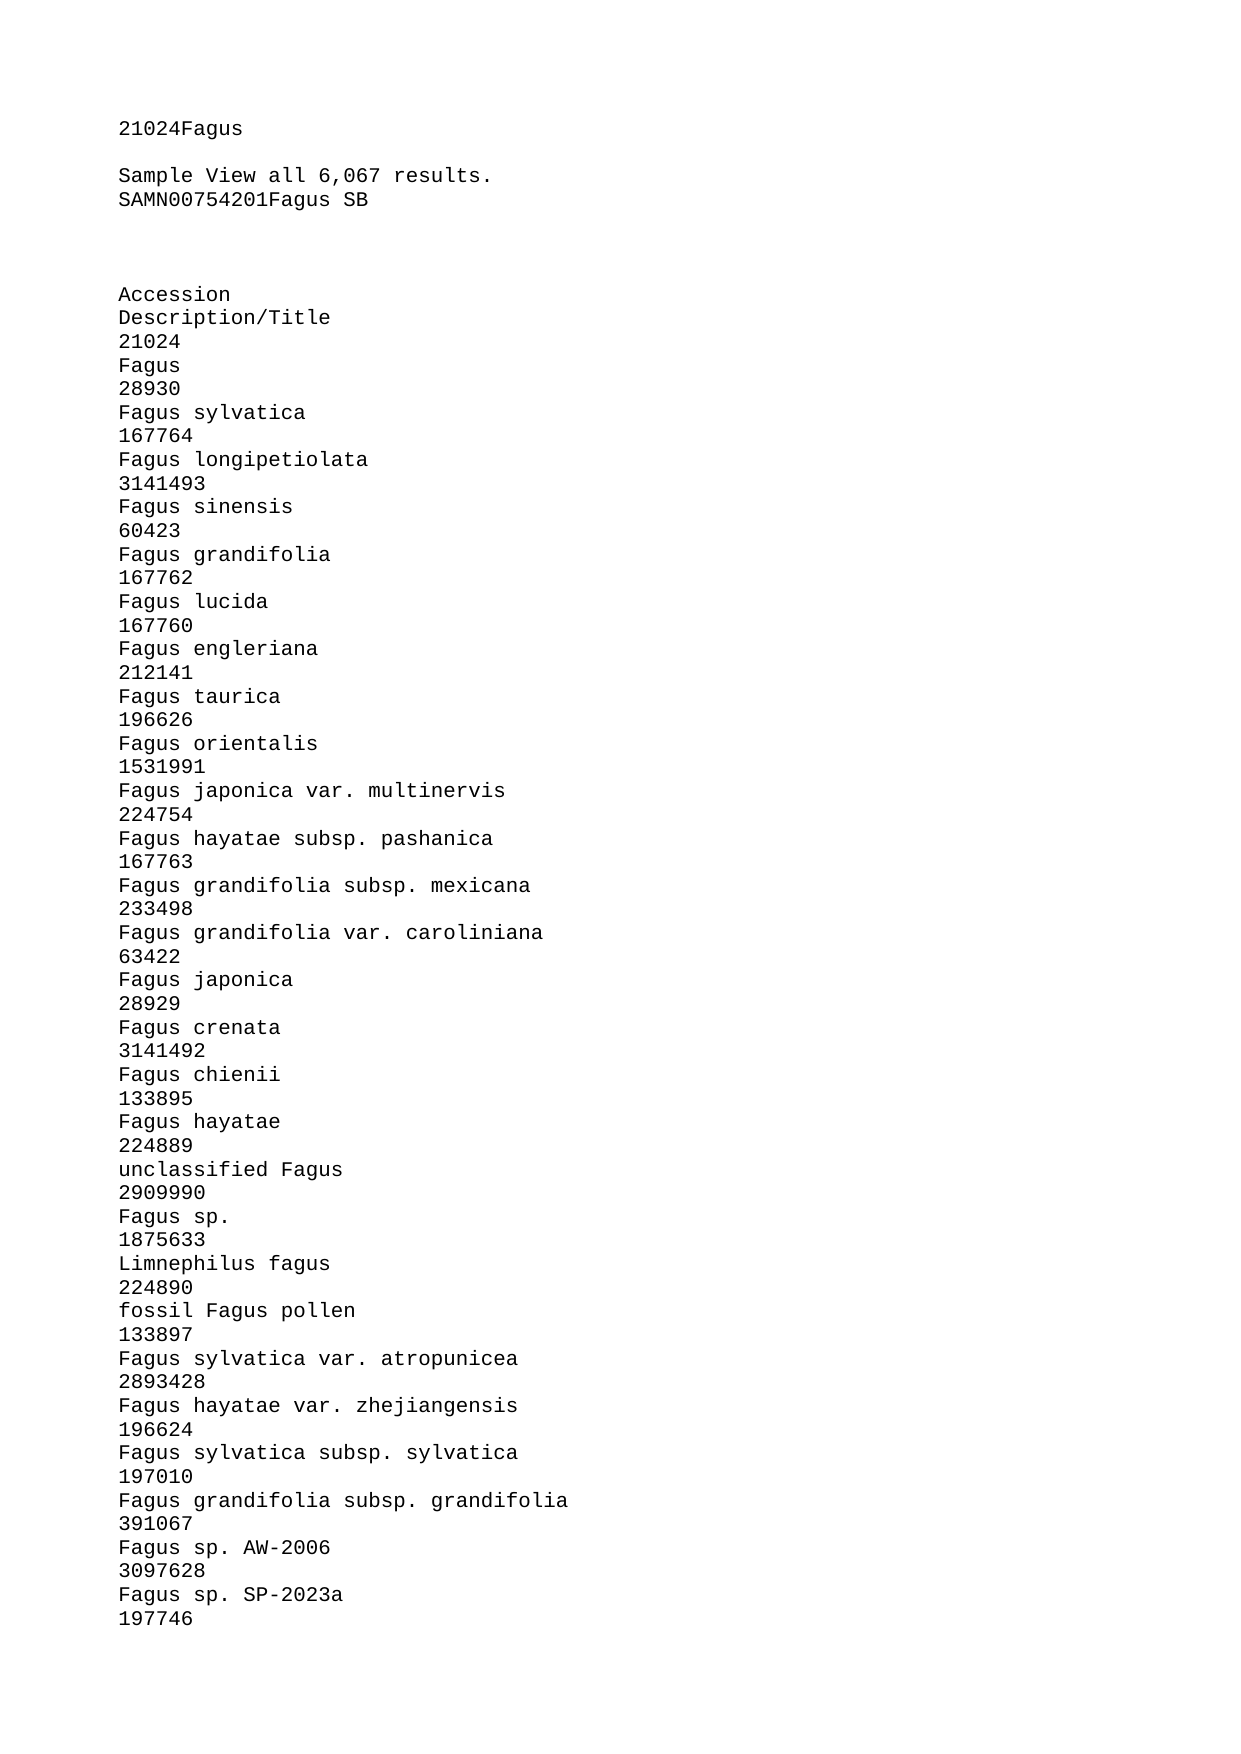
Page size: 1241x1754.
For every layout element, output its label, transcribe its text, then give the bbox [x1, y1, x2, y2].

text 133897 [118, 1324, 1122, 1348]
text Fagus longipetiolata [118, 449, 1122, 473]
text 1531991 [118, 757, 1122, 780]
text 60423 [118, 520, 1122, 544]
text Fagus sp. SP-2023a [118, 1584, 1122, 1608]
text 28929 [118, 993, 1122, 1017]
text Fagus taurica [118, 686, 1122, 709]
text Fagus chienii [118, 1064, 1122, 1088]
text 28930 [118, 378, 1122, 402]
text Fagus hayatae [118, 1111, 1122, 1135]
text 63422 [118, 946, 1122, 969]
text 167760 [118, 615, 1122, 638]
text 224890 [118, 1277, 1122, 1300]
text 3141493 [118, 473, 1122, 496]
text Fagus grandifolia subsp. grandifolia [118, 1489, 1122, 1513]
text fossil Fagus pollen [118, 1300, 1122, 1324]
text Fagus crenata [118, 1017, 1122, 1040]
text Fagus orientalis [118, 733, 1122, 757]
text Fagus sylvatica var. atropunicea [118, 1348, 1122, 1371]
text Fagus sp. AW-2006 [118, 1537, 1122, 1561]
text Fagus engleriana [118, 638, 1122, 662]
text Limnephilus fagus [118, 1253, 1122, 1277]
text Fagus japonica [118, 969, 1122, 993]
text 224754 [118, 804, 1122, 827]
text Fagus hayatae subsp. pashanica [118, 827, 1122, 851]
text 21024Fagus [118, 118, 1122, 142]
text 197746 [118, 1608, 1122, 1631]
text 167764 [118, 426, 1122, 449]
text 212141 [118, 662, 1122, 686]
text SAMN00754201Fagus SB [118, 189, 1122, 213]
text Description/Title [118, 307, 1122, 331]
text 167762 [118, 567, 1122, 591]
text 391067 [118, 1513, 1122, 1537]
text Fagus grandifolia [118, 544, 1122, 567]
text 233498 [118, 898, 1122, 922]
text Accession [118, 284, 1122, 307]
text 167763 [118, 851, 1122, 875]
text 3141492 [118, 1040, 1122, 1064]
text 3097628 [118, 1561, 1122, 1584]
text 196626 [118, 709, 1122, 733]
text Fagus sylvatica subsp. sylvatica [118, 1442, 1122, 1466]
text 1875633 [118, 1229, 1122, 1253]
text Fagus grandifolia subsp. mexicana [118, 875, 1122, 898]
text Fagus grandifolia var. caroliniana [118, 922, 1122, 946]
text 224889 [118, 1135, 1122, 1158]
text Fagus hayatae var. zhejiangensis [118, 1395, 1122, 1419]
text Fagus sylvatica [118, 402, 1122, 426]
text 133895 [118, 1088, 1122, 1111]
text 2893428 [118, 1371, 1122, 1395]
text unclassified Fagus [118, 1158, 1122, 1182]
text 196624 [118, 1419, 1122, 1442]
text Fagus lucida [118, 591, 1122, 615]
text Fagus japonica var. multinervis [118, 780, 1122, 804]
text Fagus sinensis [118, 496, 1122, 520]
text Fagus sp. [118, 1206, 1122, 1229]
text Sample View all 6,067 results. [118, 165, 1122, 189]
text 2909990 [118, 1182, 1122, 1206]
text 197010 [118, 1466, 1122, 1489]
text 21024 [118, 331, 1122, 354]
text Fagus [118, 354, 1122, 378]
